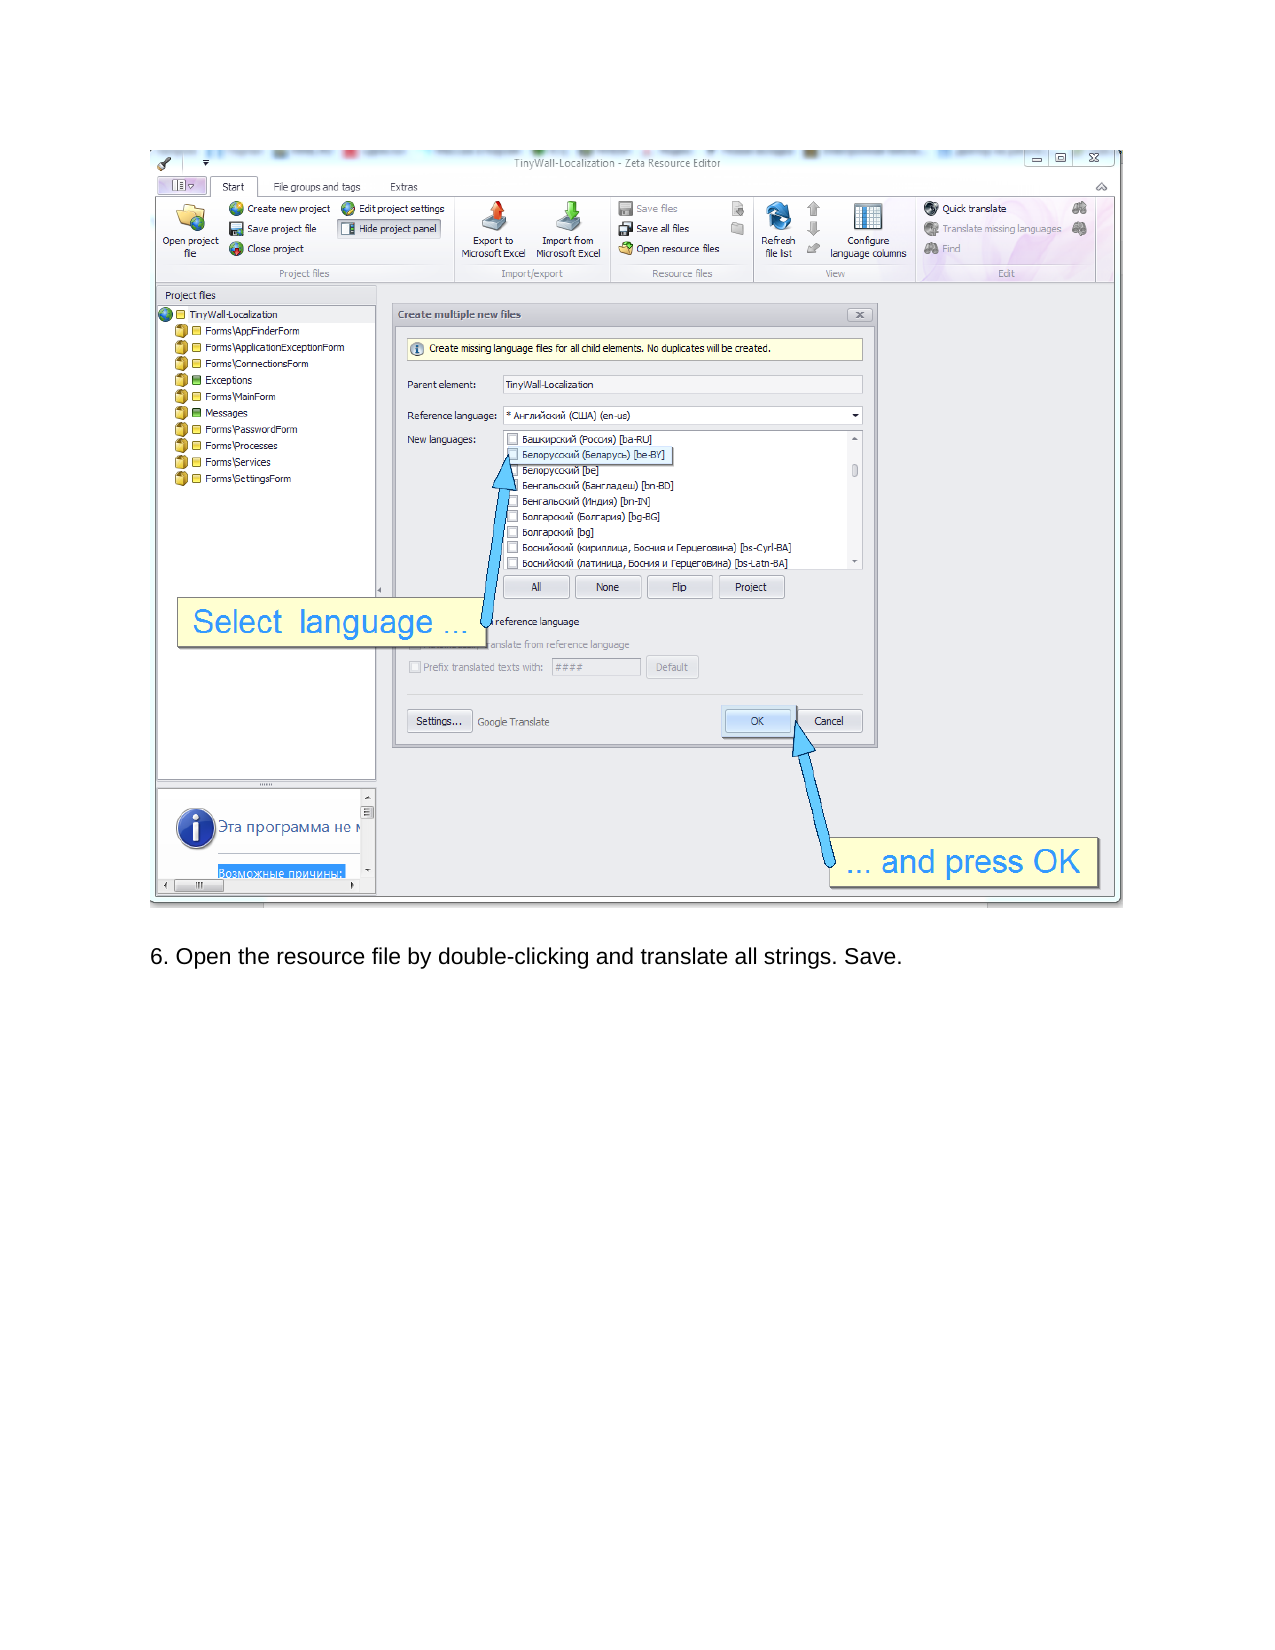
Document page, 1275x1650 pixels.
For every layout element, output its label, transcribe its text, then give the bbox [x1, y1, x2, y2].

picture [150, 150, 1125, 911]
text 6. Open the resource file by double-clicking and translate all strings. Save. [150, 944, 1125, 970]
